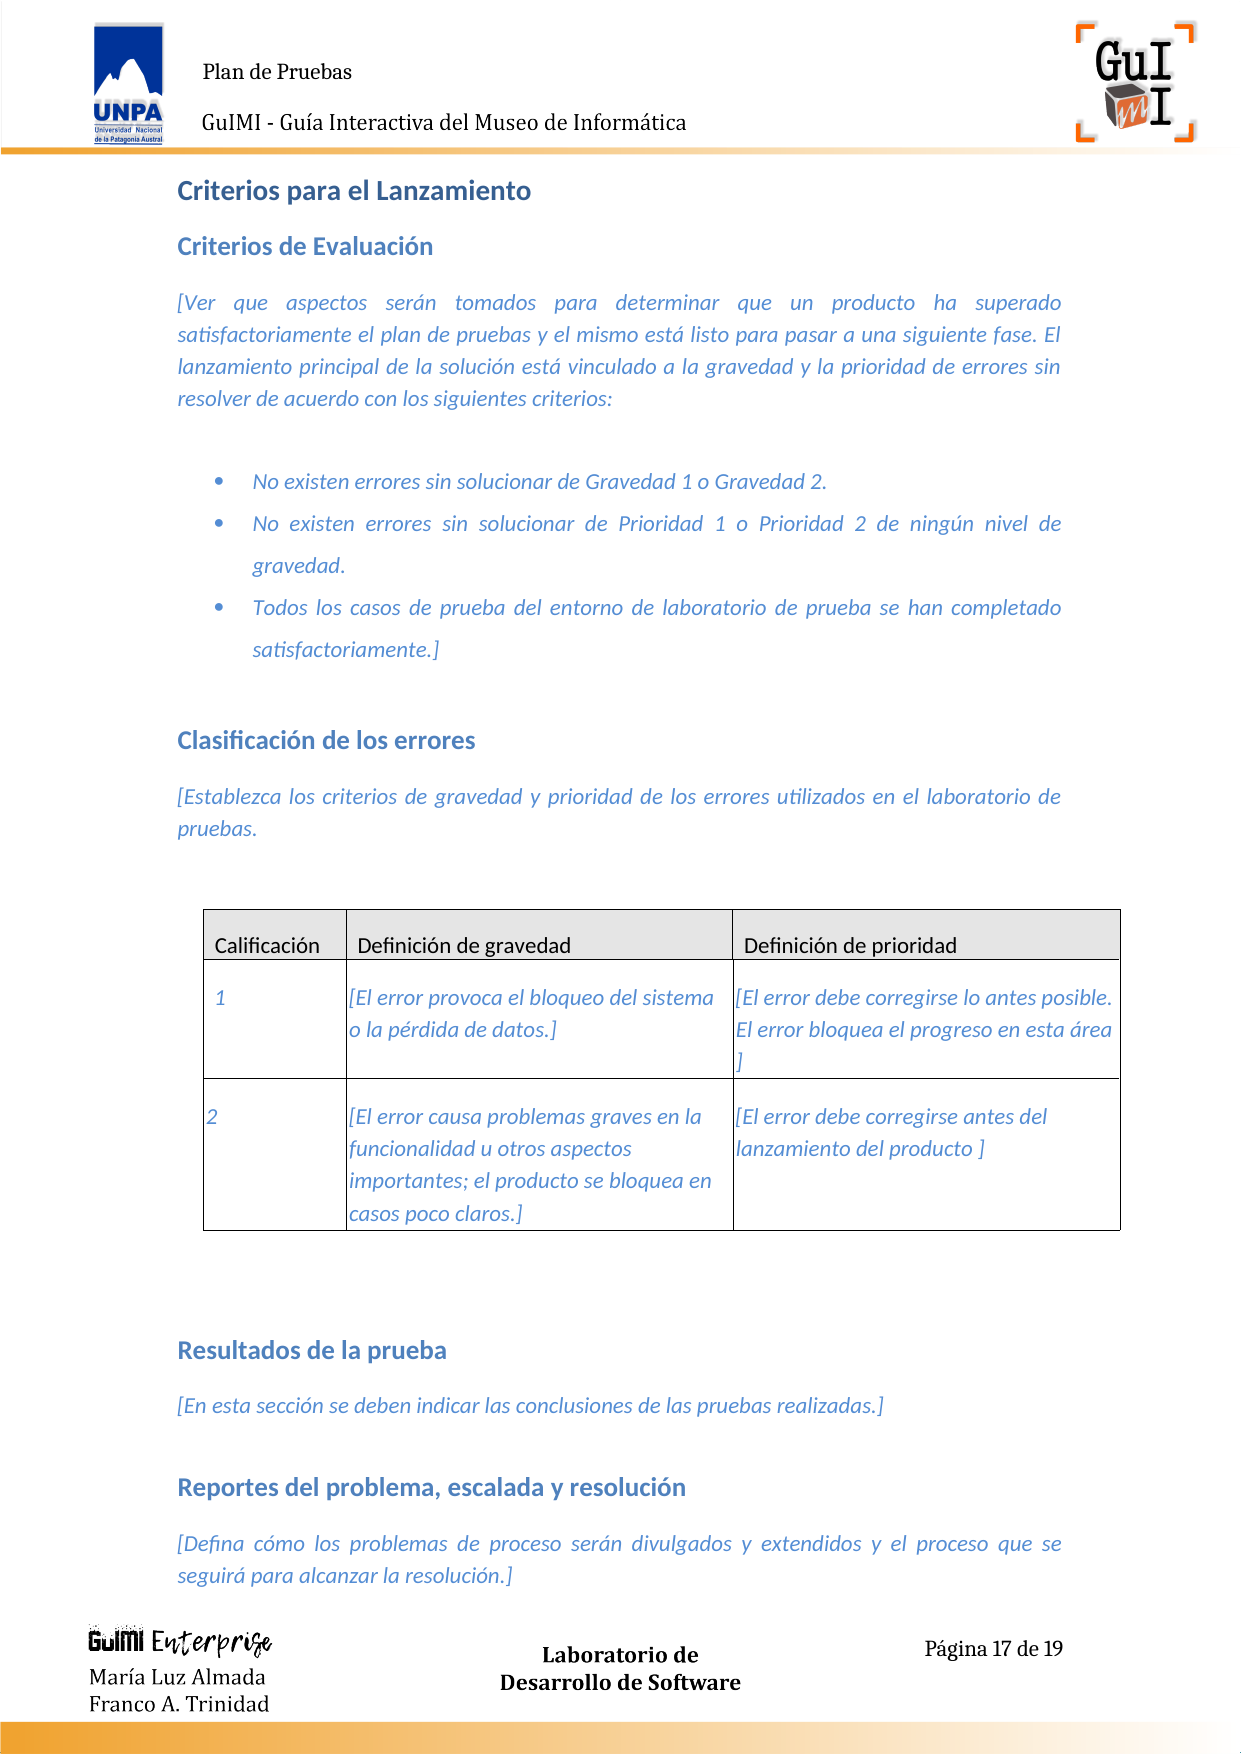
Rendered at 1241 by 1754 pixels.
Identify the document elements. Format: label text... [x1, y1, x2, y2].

picture [0, 1613, 1241, 1754]
table_cell 1 [204, 960, 346, 1078]
text Criterios para el Lanzamiento [177, 172, 1063, 208]
text [En esta sección se deben indicar las conclusiones de las pruebas realizadas.] [177, 1392, 1063, 1419]
text Resultados de la prueba [177, 1333, 1063, 1366]
table_cell [El error provoca el bloqueo del sistema o la pérdida de datos.] [347, 960, 733, 1078]
table_cell [El error causa problemas graves en la funcionalidad u otros aspectos importantes; el producto se bloquea en casos poco claros.] [347, 1079, 733, 1230]
text Reportes del problema, escalada y resolución [177, 1470, 1063, 1503]
list No existen errores sin solucionar de Gravedad 1 o Gravedad 2. [215, 467, 1063, 495]
list No existen errores sin solucionar de Prioridad 1 o Prioridad 2 de ningún nivel de gravedad. [215, 509, 1063, 579]
picture [0, 0, 1241, 155]
table_cell [El error debe corregirse lo antes posible. El error bloquea el progreso en esta área ] [734, 959, 1120, 1078]
text Clasificación de los errores [177, 723, 1063, 756]
text [Defina cómo los problemas de proceso serán divulgados y extendidos y el proceso que se seguirá para alcanzar la resolución.] [177, 1529, 1063, 1589]
text [Ver que aspectos serán tomados para determinar que un producto ha superado satisfactoriamente el plan de pruebas y el mismo está listo para pasar a una siguiente fase. El lanzamiento principal de la solución está vinculado a la gravedad y la prioridad de errores sin resolver de acuerdo con los siguientes criterios: [177, 288, 1063, 412]
table_header Calificación [204, 910, 346, 959]
text Criterios de Evaluación [177, 229, 1063, 262]
table_cell [El error debe corregirse antes del lanzamiento del producto ] [734, 1078, 1120, 1230]
table_cell 2 [204, 1079, 346, 1230]
table_header Definición de prioridad [733, 910, 1120, 959]
text [Establezca los criterios de gravedad y prioridad de los errores utilizados en el laboratorio de pruebas. [177, 782, 1063, 842]
list Todos los casos de prueba del entorno de laboratorio de prueba se han completado satisfactoriamente.] [215, 593, 1063, 663]
table_header Definición de gravedad [347, 910, 732, 959]
